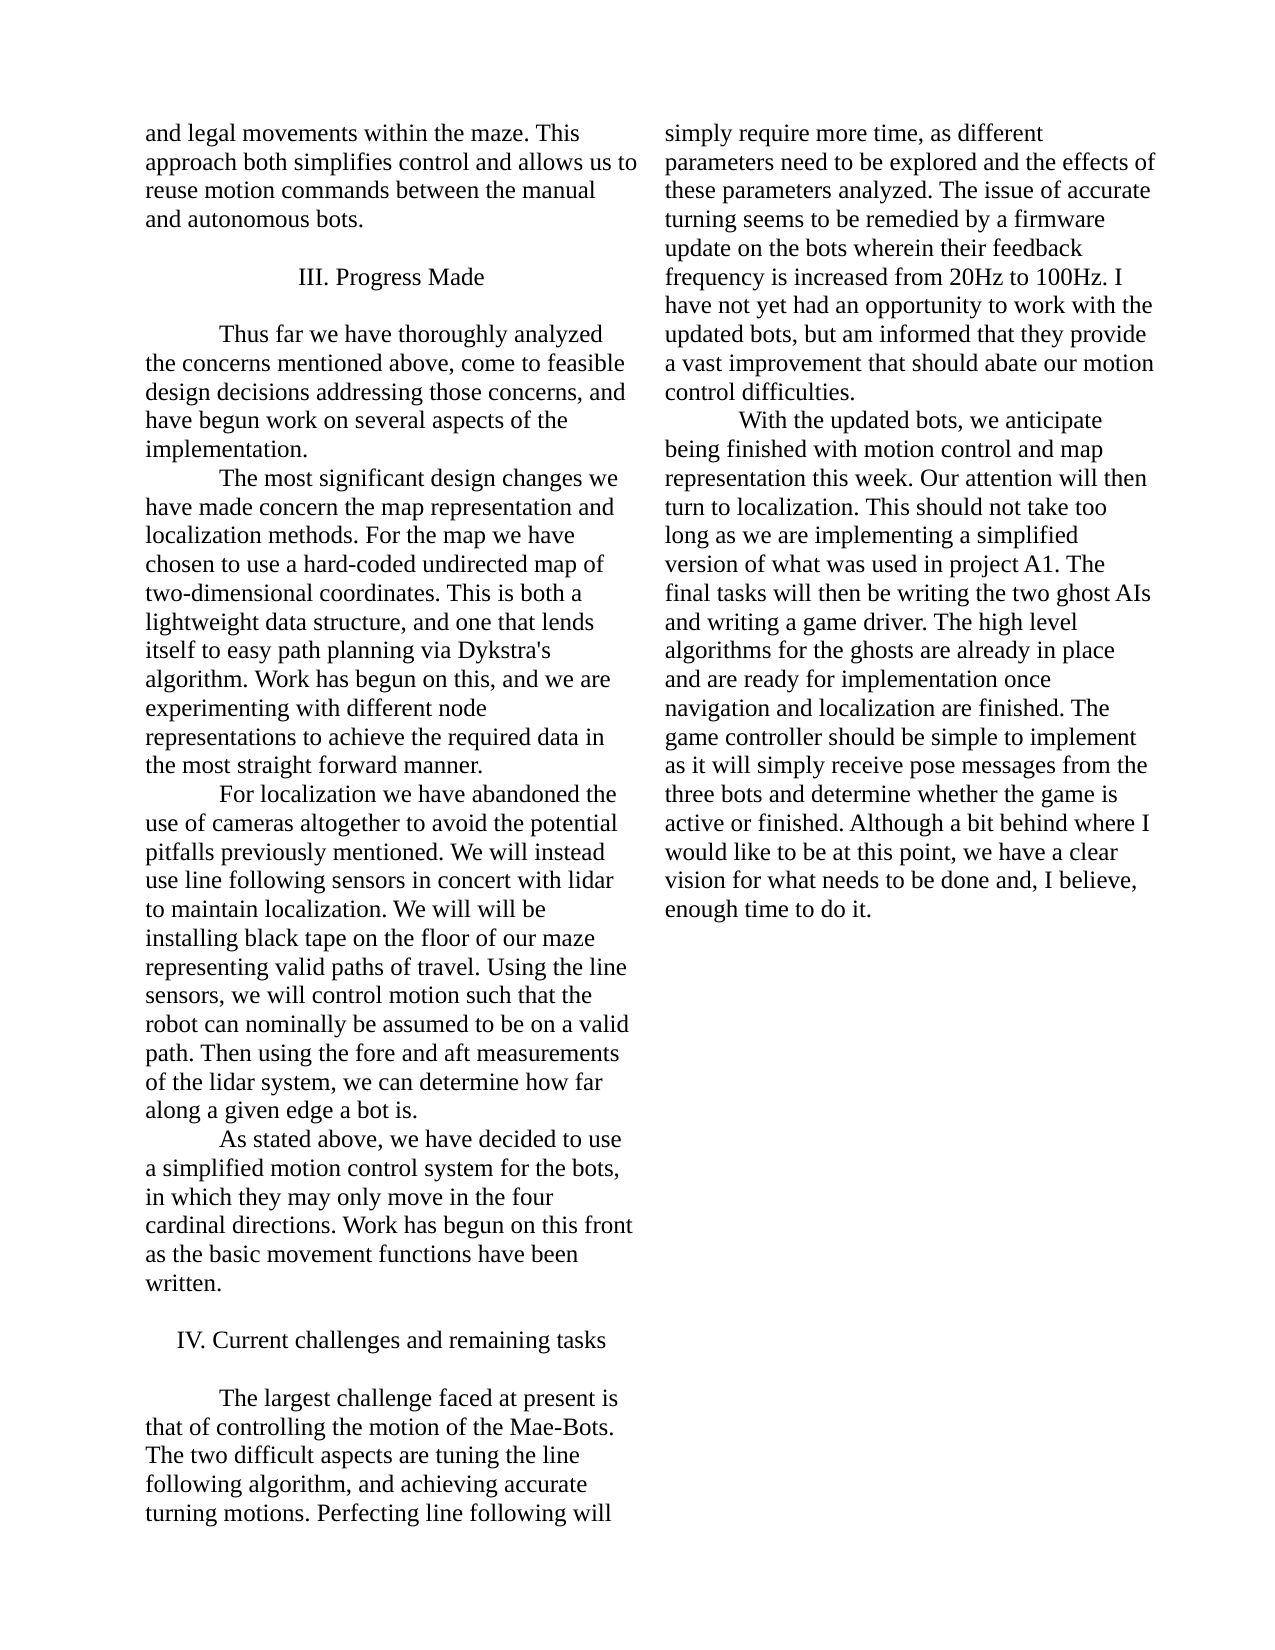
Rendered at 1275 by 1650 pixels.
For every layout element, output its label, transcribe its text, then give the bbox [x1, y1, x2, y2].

text and legal movements within the maze. This approach both simplifies control and allows us to reuse motion commands between the manual and autonomous bots. [145, 118, 637, 233]
text The largest challenge faced at present is that of controlling the motion of the Mae-Bots. The two difficult aspects are tuning the line following algorithm, and achieving accurate turning motions. Perfecting line following will [145, 1383, 637, 1527]
text III. Progress Made [145, 262, 637, 291]
text As stated above, we have decided to use a simplified motion control system for the bots, in which they may only move in the four cardinal directions. Work has begun on this front as the basic movement functions have been written. [145, 1124, 637, 1297]
text IV. Current challenges and remaining tasks [145, 1326, 637, 1354]
text Thus far we have thoroughly analyzed the concerns mentioned above, come to feasible design decisions addressing those concerns, and have begun work on several aspects of the implementation. [145, 319, 637, 463]
text For localization we have abandoned the use of cameras altogether to avoid the potential pitfalls previously mentioned. We will instead use line following sensors in concert with lidar to maintain localization. We will will be installing black tape on the floor of our maze representing valid paths of travel. Using the line sensors, we will control motion such that the robot can nominally be assumed to be on a valid path. Then using the fore and aft measurements of the lidar system, we can determine how far along a given edge a bot is. [145, 779, 637, 1124]
text simply require more time, as different parameters need to be explored and the effects of these parameters analyzed. The issue of accurate turning seems to be remedied by a firmware update on the bots wherein their feedback frequency is increased from 20Hz to 100Hz. I have not yet had an opportunity to work with the updated bots, but am informed that they provide a vast improvement that should abate our motion control difficulties. [664, 118, 1157, 406]
text The most significant design changes we have made concern the map representation and localization methods. For the map we have chosen to use a hard-coded undirected map of two-dimensional coordinates. This is both a lightweight data structure, and one that lends itself to easy path planning via Dykstra's algorithm. Work has begun on this, and we are experimenting with different node representations to achieve the required data in the most straight forward manner. [145, 463, 637, 779]
text With the updated bots, we anticipate being finished with motion control and map representation this week. Our attention will then turn to localization. This should not take too long as we are implementing a simplified version of what was used in project A1. The final tasks will then be writing the two ghost AIs and writing a game driver. The high level algorithms for the ghosts are already in place and are ready for implementation once navigation and localization are finished. The game controller should be simple to implement as it will simply receive pose messages from the three bots and determine whether the game is active or finished. Although a bit behind where I would like to be at this point, we have a clear vision for what needs to be done and, I believe, enough time to do it. [664, 406, 1157, 923]
